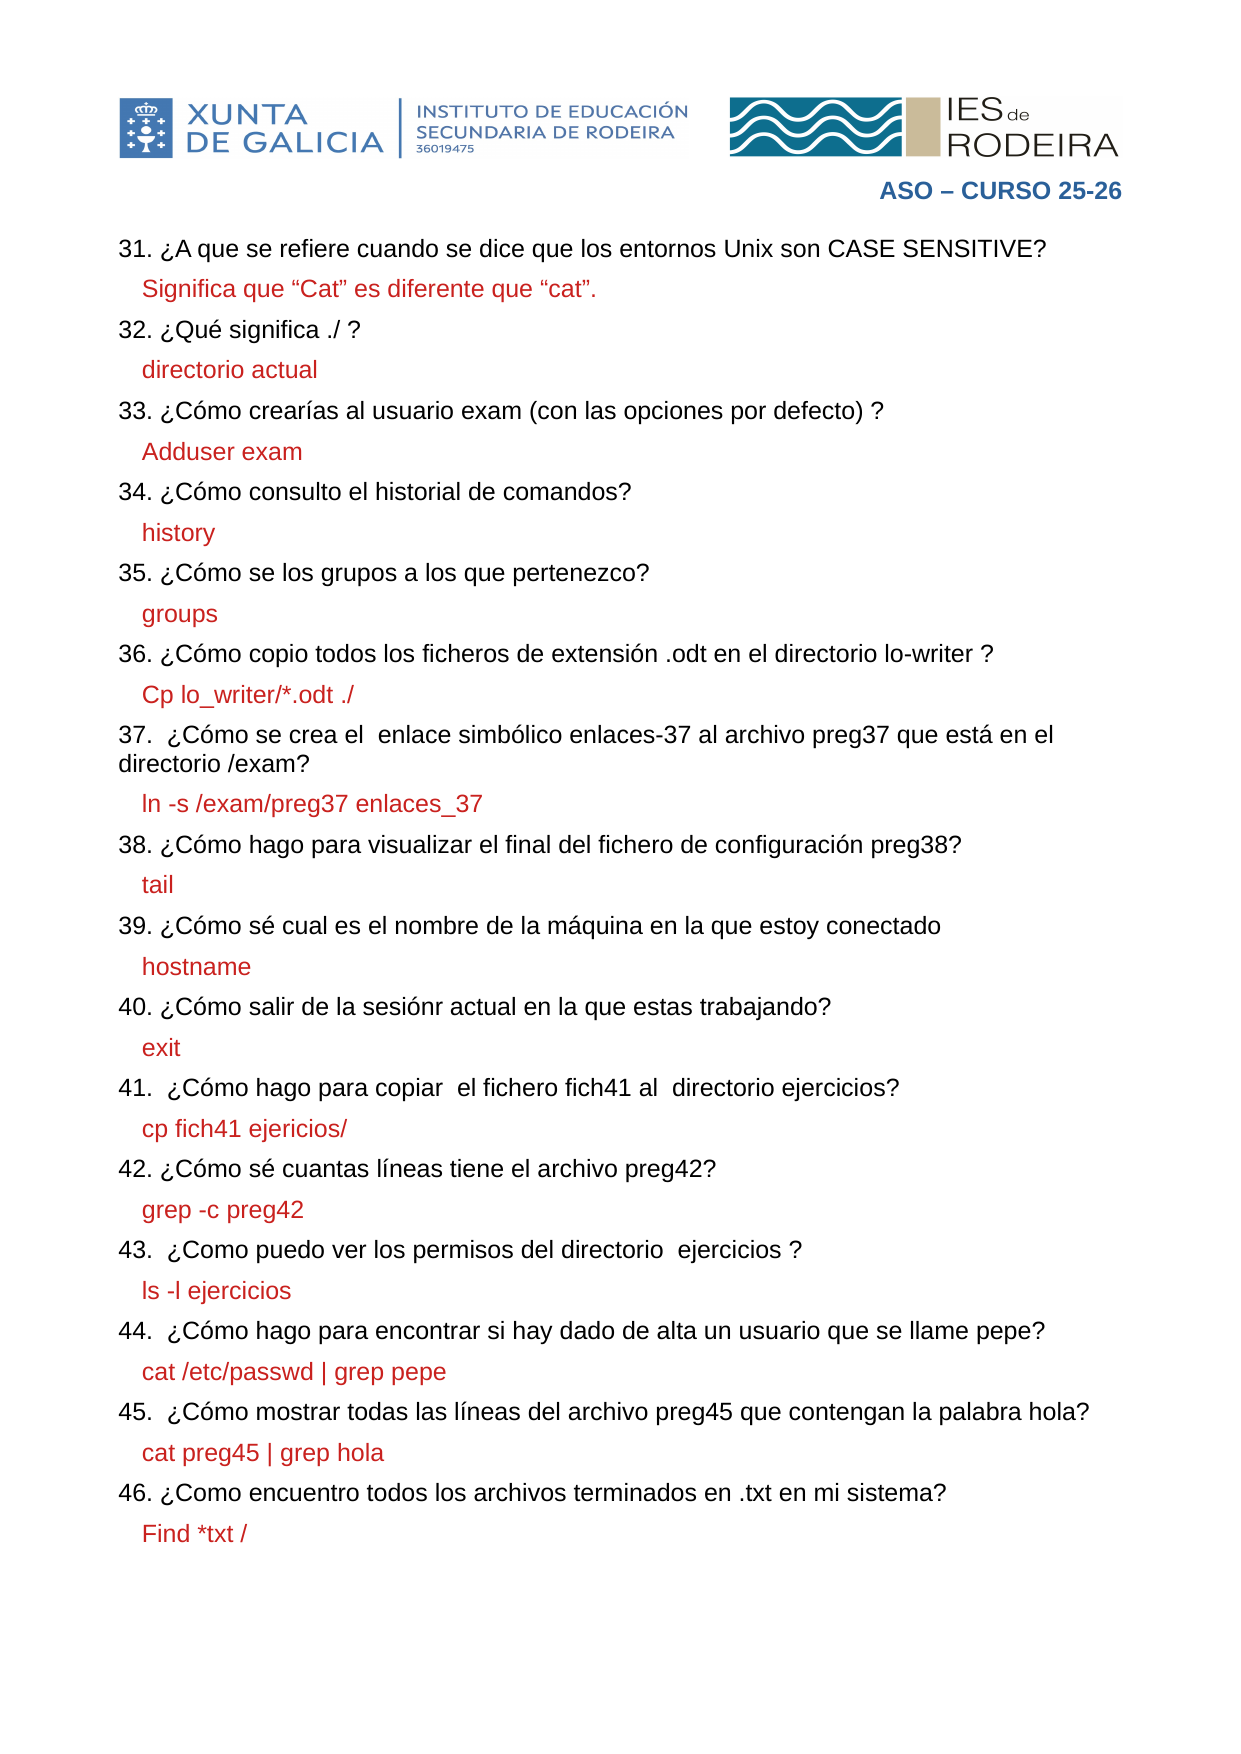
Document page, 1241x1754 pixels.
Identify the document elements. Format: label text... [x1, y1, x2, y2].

text tail [118, 870, 1122, 899]
text cat preg45 | grep hola [118, 1438, 1122, 1466]
text 46. ¿Como encuentro todos los archivos terminados en .txt en mi sistema? [118, 1478, 1122, 1507]
text 45. ¿Cómo mostrar todas las líneas del archivo preg45 que contengan la palabra hola? [118, 1397, 1122, 1426]
text 33. ¿Cómo crearías al usuario exam (con las opciones por defecto) ? [118, 396, 1122, 425]
text cp fich41 ejericios/ [118, 1113, 1122, 1142]
text hostname [118, 951, 1122, 980]
text 31. ¿A que se refiere cuando se dice que los entornos Unix son CASE SENSITIVE? [118, 234, 1122, 263]
text groups [118, 598, 1122, 627]
text 34. ¿Cómo consulto el historial de comandos? [118, 477, 1122, 506]
text 40. ¿Cómo salir de la sesiónr actual en la que estas trabajando? [118, 992, 1122, 1021]
text 38. ¿Cómo hago para visualizar el final del fichero de configuración preg38? [118, 830, 1122, 859]
text 44. ¿Cómo hago para encontrar si hay dado de alta un usuario que se llame pepe? [118, 1316, 1122, 1345]
text Cp lo_writer/*.odt ./ [118, 679, 1122, 708]
text Adduser exam [118, 436, 1122, 465]
text 35. ¿Cómo se los grupos a los que pertenezco? [118, 558, 1122, 587]
text 36. ¿Cómo copio todos los ficheros de extensión .odt en el directorio lo-writer ? [118, 639, 1122, 668]
text Significa que “Cat” es diferente que “cat”. [118, 274, 1122, 303]
picture [118, 97, 689, 159]
text 37. ¿Cómo se crea el enlace simbólico enlaces-37 al archivo preg37 que está en el directorio /exam? [118, 720, 1122, 778]
text ls -l ejercicios [118, 1276, 1122, 1304]
text 42. ¿Cómo sé cuantas líneas tiene el archivo preg42? [118, 1154, 1122, 1183]
text history [118, 517, 1122, 546]
text exit [118, 1032, 1122, 1061]
text grep -c preg42 [118, 1194, 1122, 1223]
text 41. ¿Cómo hago para copiar el fichero fich41 al directorio ejercicios? [118, 1073, 1122, 1102]
picture [728, 96, 1123, 158]
text ln -s /exam/preg37 enlaces_37 [118, 789, 1122, 818]
text 32. ¿Qué significa ./ ? [118, 315, 1122, 344]
text 39. ¿Cómo sé cual es el nombre de la máquina en la que estoy conectado [118, 911, 1122, 940]
text 43. ¿Como puedo ver los permisos del directorio ejercicios ? [118, 1235, 1122, 1264]
text directorio actual [118, 355, 1122, 384]
text Find *txt / [118, 1519, 1122, 1547]
text cat /etc/passwd | grep pepe [118, 1357, 1122, 1385]
